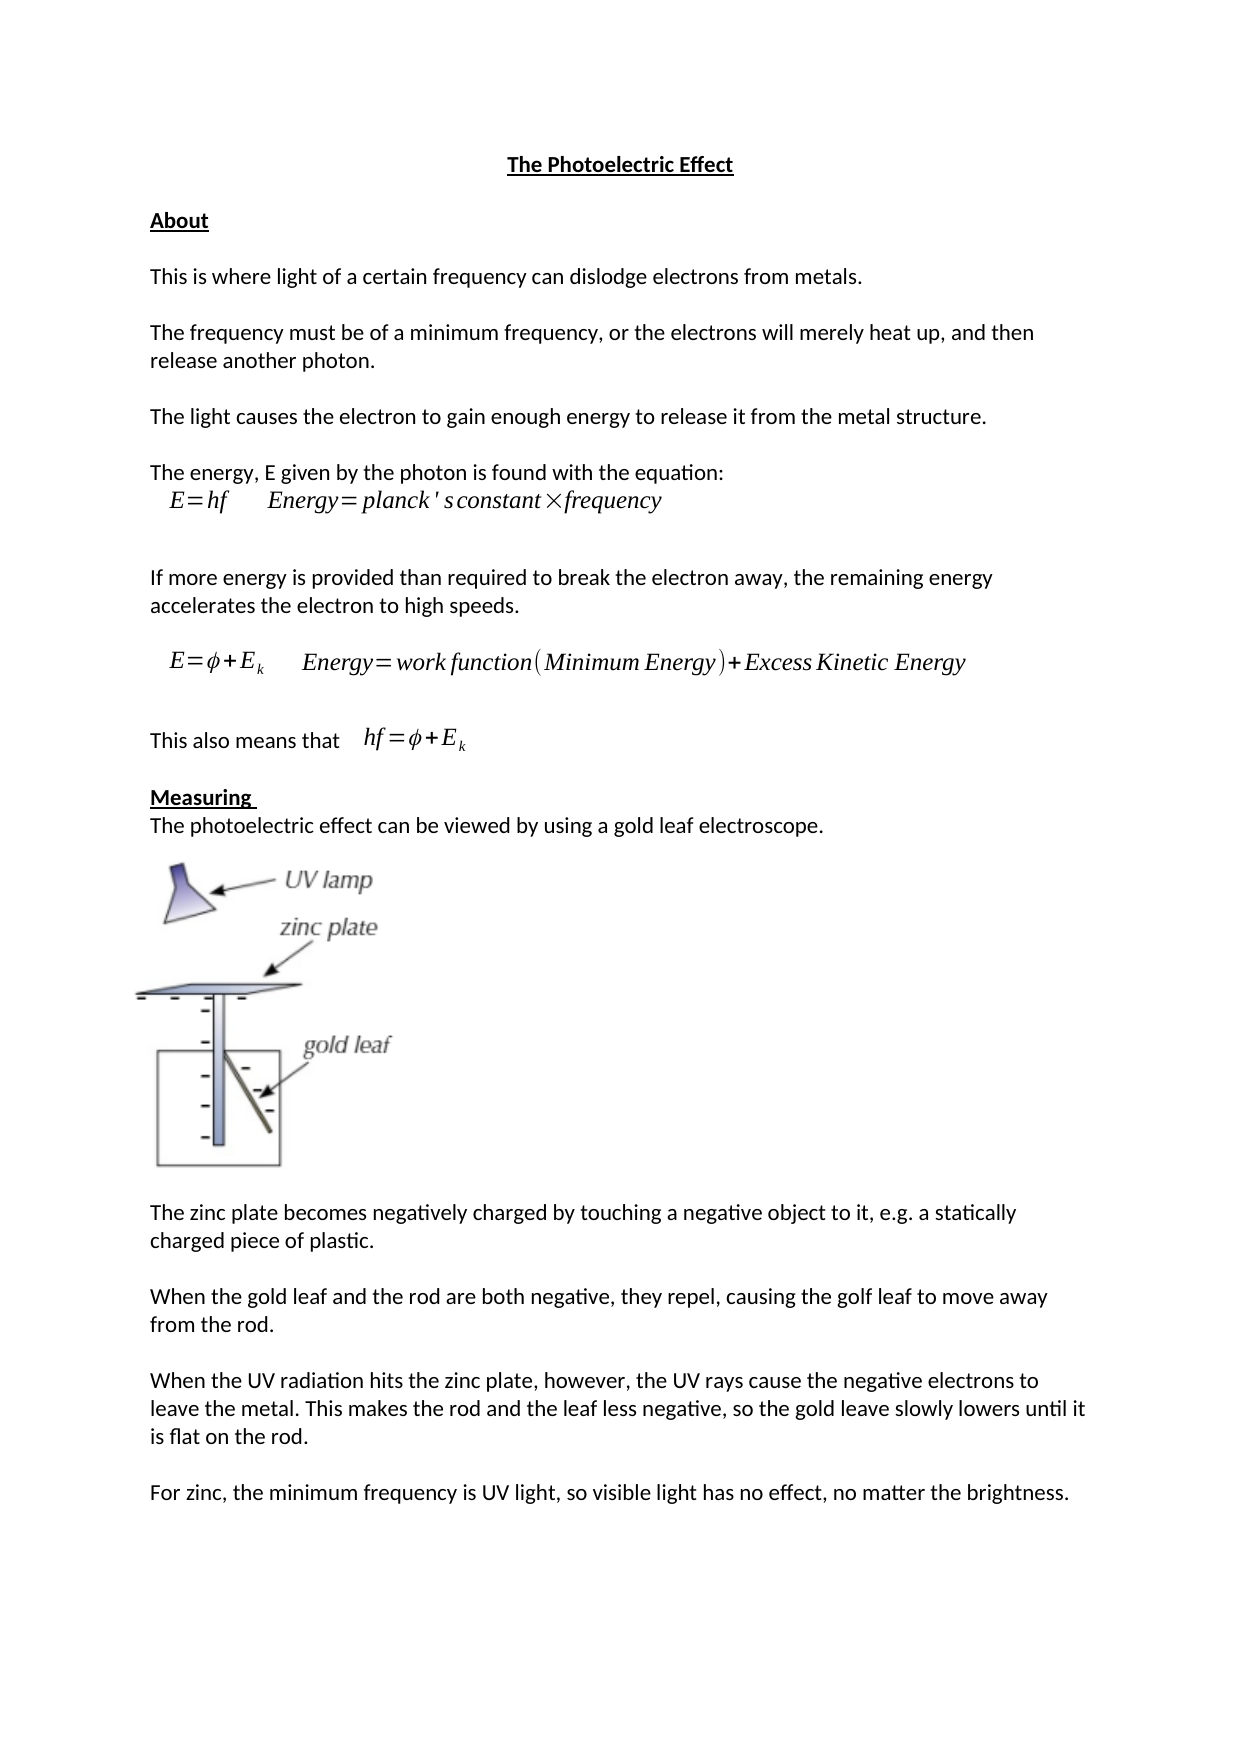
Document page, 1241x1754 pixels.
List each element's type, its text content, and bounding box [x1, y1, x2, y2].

text The light causes the electron to gain enough energy to release it from the metal structure. [150, 402, 1090, 430]
text The frequency must be of a minimum frequency, or the electrons will merely heat up, and then release another photon. [150, 318, 1090, 374]
text The zinc plate becomes negatively charged by touching a negative object to it, e.g. a statically charged piece of plastic. [150, 1198, 1090, 1254]
picture [130, 860, 395, 1171]
text This is where light of a certain frequency can dislodge electrons from metals. [150, 262, 1090, 290]
text This also means that [150, 724, 1090, 755]
text When the UV radiation hits the zinc plate, however, the UV rays cause the negative electrons to leave the metal. This makes the rod and the leaf less negative, so the gold leave slowly lowers until it is flat on the rod. [150, 1366, 1090, 1450]
text The Photoelectric Effect [150, 150, 1090, 178]
text If more energy is provided than required to break the electron away, the remaining energy accelerates the electron to high speeds. [150, 563, 1090, 619]
text For zinc, the minimum frequency is UV light, so visible light has no effect, no matter the brightness. [150, 1478, 1090, 1506]
text When the gold leaf and the rod are both negative, they repel, causing the golf leaf to move away from the rod. [150, 1282, 1090, 1338]
text Measuring [150, 783, 1090, 811]
text The energy, E given by the photon is found with the equation: [150, 458, 1090, 486]
text About [150, 206, 1090, 234]
text The photoelectric effect can be viewed by using a gold leaf electroscope. [150, 811, 1090, 839]
